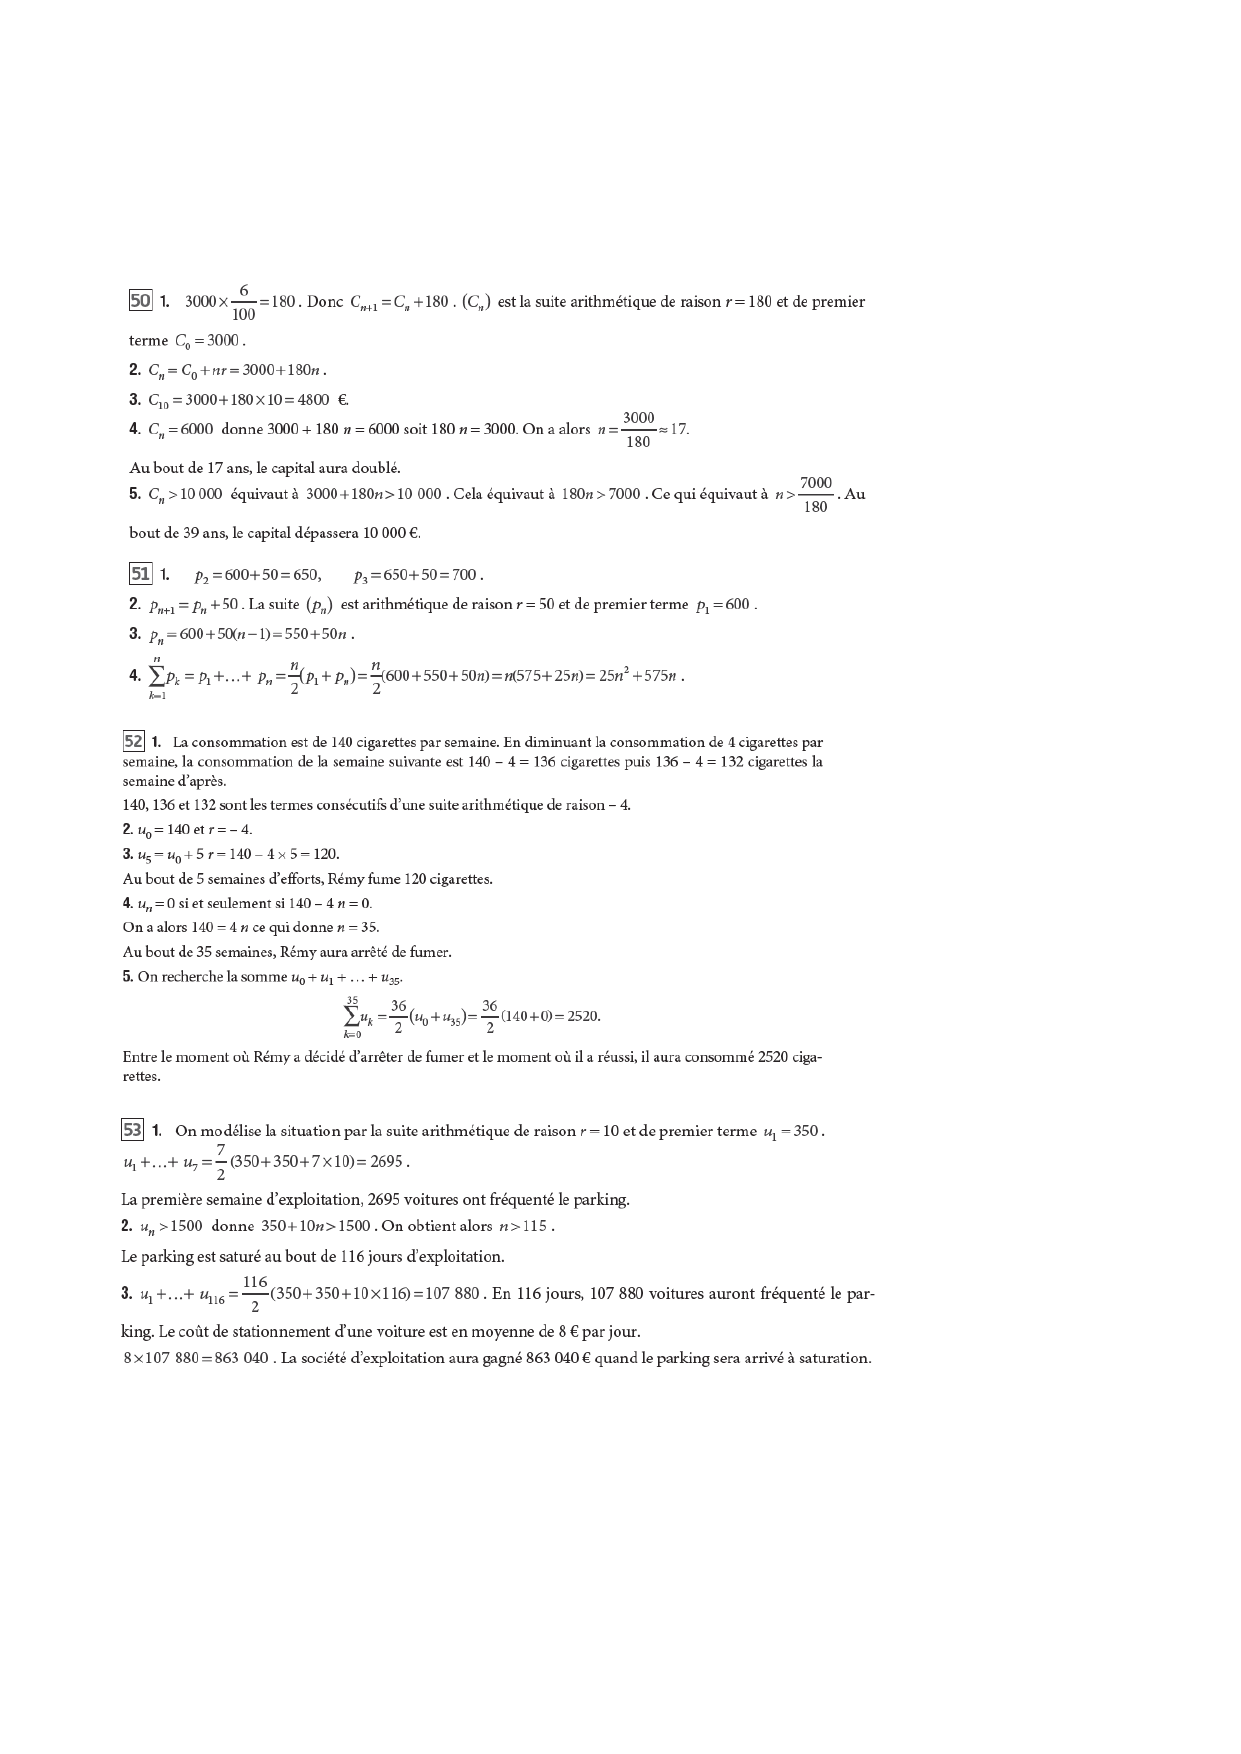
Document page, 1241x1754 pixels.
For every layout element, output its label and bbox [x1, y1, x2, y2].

picture [106, 1113, 893, 1381]
picture [109, 715, 875, 1093]
picture [104, 272, 916, 708]
